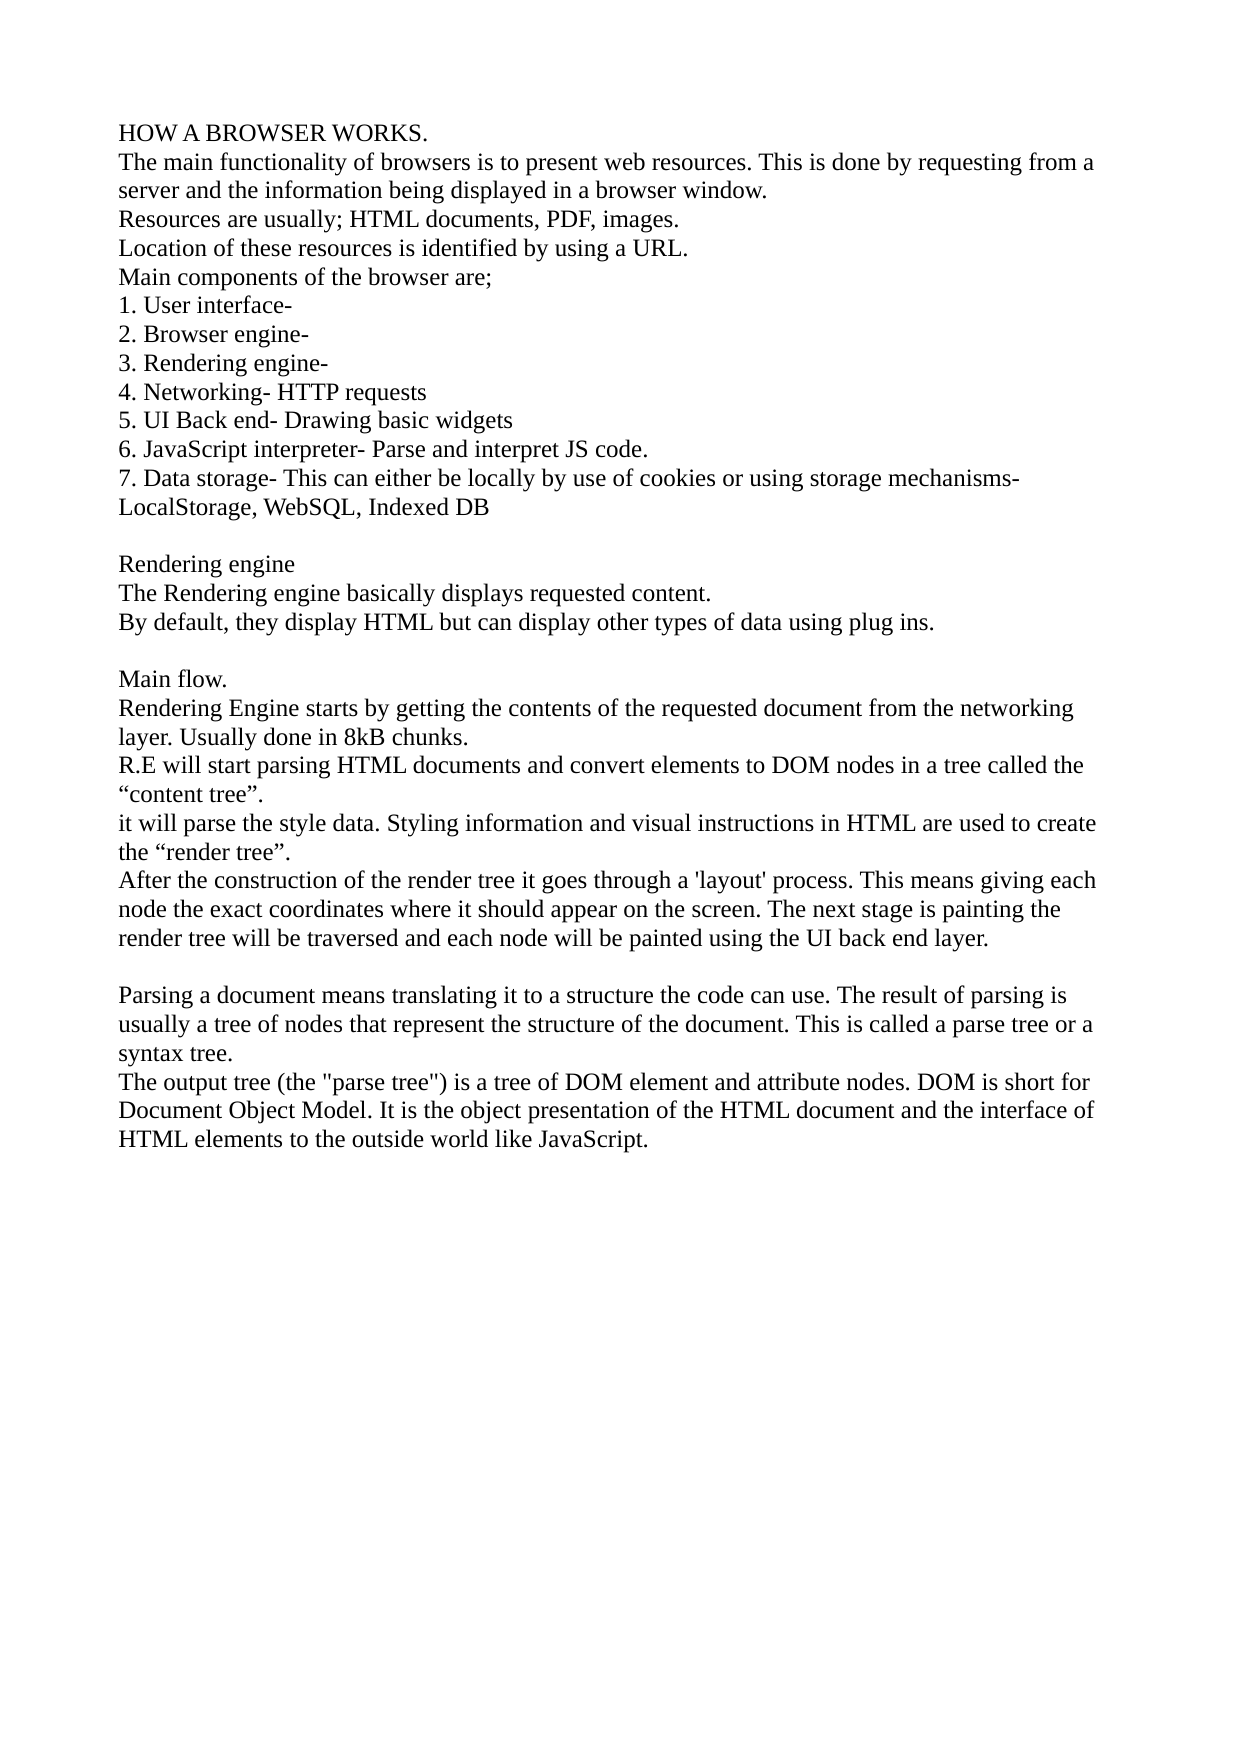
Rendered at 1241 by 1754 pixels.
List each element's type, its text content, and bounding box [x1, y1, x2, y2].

text By default, they display HTML but can display other types of data using plug ins. [118, 607, 1122, 636]
text Main flow. [118, 664, 1122, 693]
text Location of these resources is identified by using a URL. [118, 233, 1122, 262]
text 7. Data storage- This can either be locally by use of cookies or using storage mechanisms- LocalStorage, WebSQL, Indexed DB [118, 463, 1122, 521]
text 2. Browser engine- [118, 319, 1122, 348]
text The output tree (the "parse tree") is a tree of DOM element and attribute nodes. DOM is short for Document Object Model. It is the object presentation of the HTML document and the interface of HTML elements to the outside world like JavaScript. [118, 1067, 1122, 1153]
text Parsing a document means translating it to a structure the code can use. The result of parsing is usually a tree of nodes that represent the structure of the document. This is called a parse tree or a syntax tree. [118, 981, 1122, 1067]
text The Rendering engine basically displays requested content. [118, 578, 1122, 607]
text HOW A BROWSER WORKS. [118, 118, 1122, 147]
text 1. User interface- [118, 291, 1122, 319]
text it will parse the style data. Styling information and visual instructions in HTML are used to create the “render tree”. [118, 808, 1122, 866]
text 3. Rendering engine- [118, 348, 1122, 377]
text Resources are usually; HTML documents, PDF, images. [118, 204, 1122, 233]
text Rendering Engine starts by getting the contents of the requested document from the networking layer. Usually done in 8kB chunks. [118, 693, 1122, 751]
text R.E will start parsing HTML documents and convert elements to DOM nodes in a tree called the “content tree”. [118, 751, 1122, 808]
text 4. Networking- HTTP requests [118, 377, 1122, 406]
text 5. UI Back end- Drawing basic widgets [118, 406, 1122, 434]
text Rendering engine [118, 549, 1122, 578]
text The main functionality of browsers is to present web resources. This is done by requesting from a server and the information being displayed in a browser window. [118, 147, 1122, 204]
text 6. JavaScript interpreter- Parse and interpret JS code. [118, 434, 1122, 463]
text After the construction of the render tree it goes through a 'layout' process. This means giving each node the exact coordinates where it should appear on the screen. The next stage is painting the render tree will be traversed and each node will be painted using the UI back end layer. [118, 866, 1122, 952]
text Main components of the browser are; [118, 262, 1122, 291]
